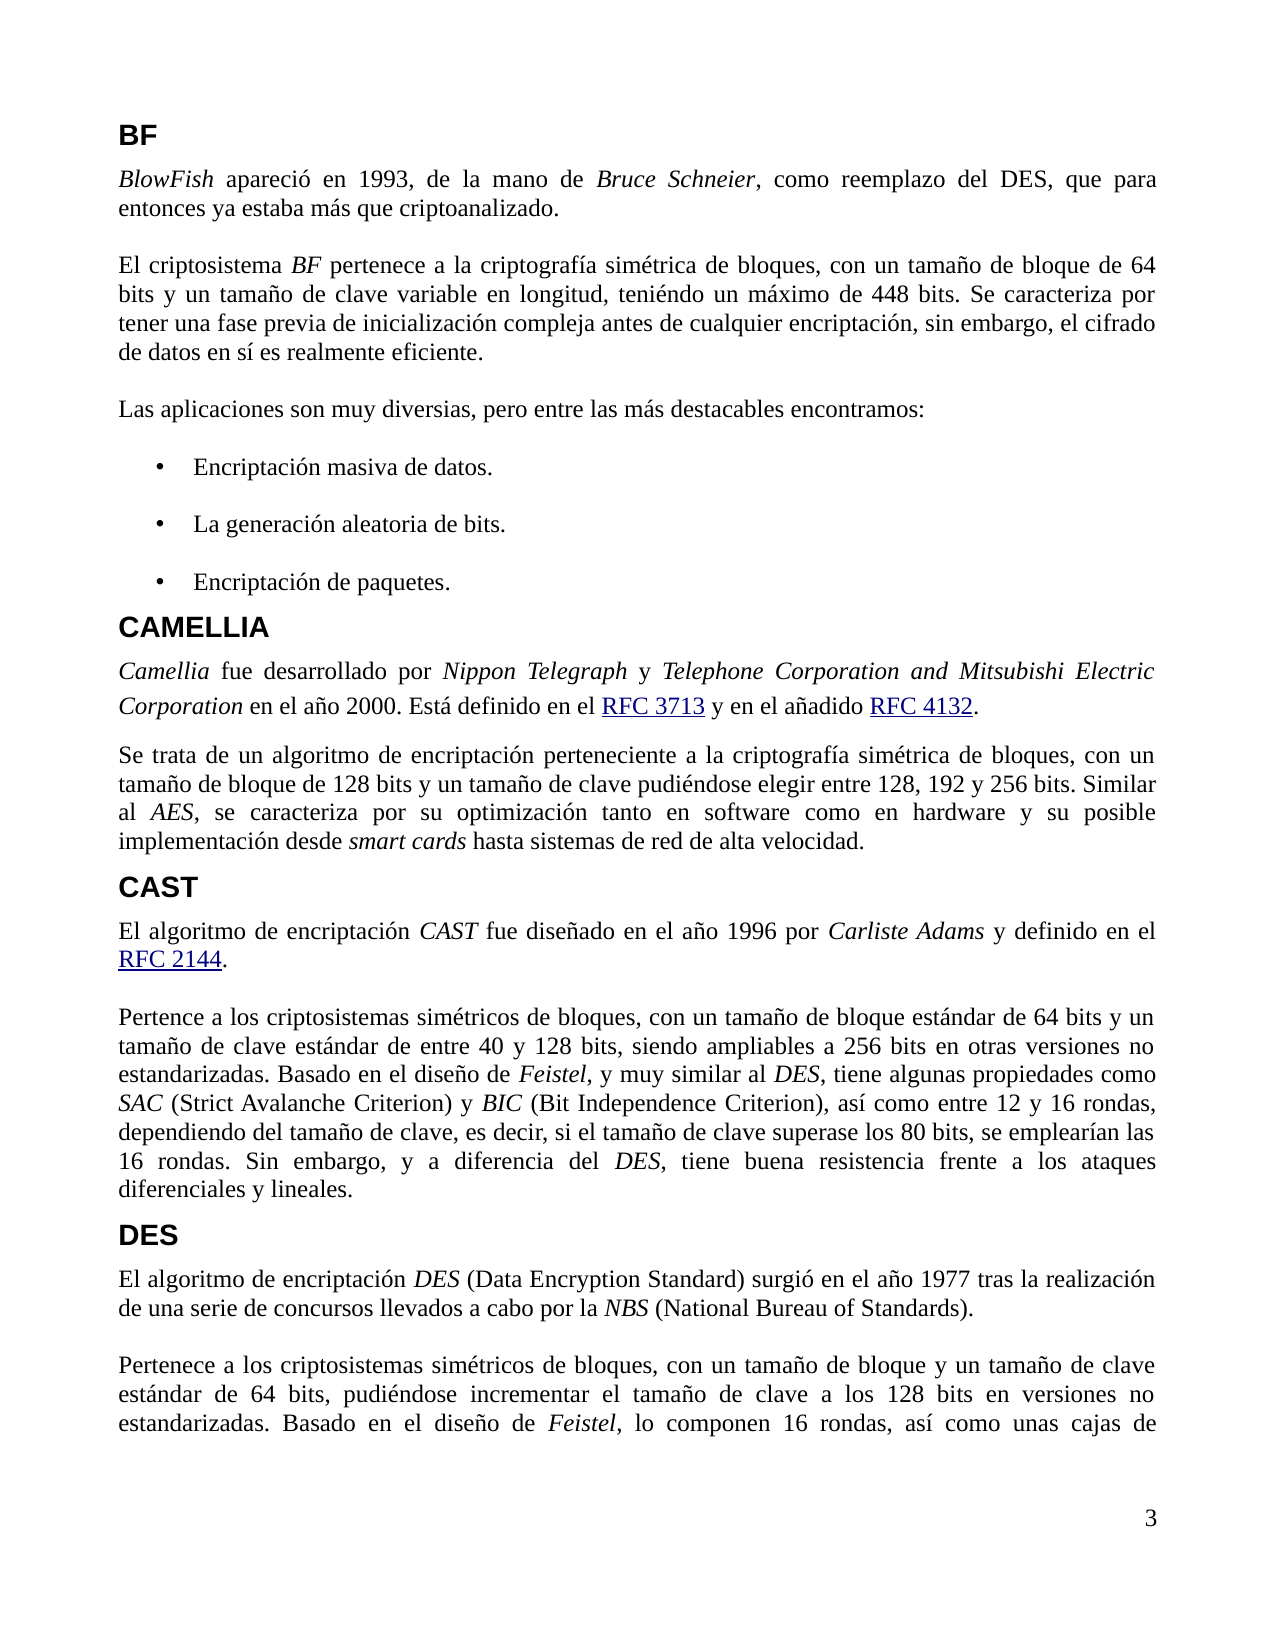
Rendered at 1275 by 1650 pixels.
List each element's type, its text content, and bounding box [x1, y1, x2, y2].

subtitle BF [118, 118, 1157, 152]
text El algoritmo de encriptación DES (Data Encryption Standard) surgió en el año 1977 tras la realización de una serie de concursos llevados a cabo por la NBS (National Bureau of Standards). [118, 1264, 1157, 1322]
list Encriptación masiva de datos. [156, 452, 1157, 481]
subtitle CAMELLIA [118, 610, 1157, 644]
subtitle CAST [118, 869, 1157, 903]
subtitle DES [118, 1218, 1157, 1252]
text El algoritmo de encriptación CAST fue diseñado en el año 1996 por Carliste Adams y definido en el RFC 2144. [118, 916, 1157, 973]
text Las aplicaciones son muy diversias, pero entre las más destacables encontramos: [118, 394, 1157, 423]
text Se trata de un algoritmo de encriptación perteneciente a la criptografía simétrica de bloques, con un tamaño de bloque de 128 bits y un tamaño de clave pudiéndose elegir entre 128, 192 y 256 bits. Similar al AES, se caracteriza por su optimización tanto en software como en hardware y su posible implementación desde smart cards hasta sistemas de red de alta velocidad. [118, 740, 1157, 855]
list Encriptación de paquetes. [156, 567, 1157, 596]
text Camellia fue desarrollado por Nippon Telegraph y Telephone Corporation and Mitsubishi Electric Corporation en el año 2000. Está definido en el RFC 3713 y en el añadido RFC 4132. [118, 656, 1157, 720]
text Pertence a los criptosistemas simétricos de bloques, con un tamaño de bloque estándar de 64 bits y un tamaño de clave estándar de entre 40 y 128 bits, siendo ampliables a 256 bits en otras versiones no estandarizadas. Basado en el diseño de Feistel, y muy similar al DES, tiene algunas propiedades como SAC (Strict Avalanche Criterion) y BIC (Bit Independence Criterion), así como entre 12 y 16 rondas, dependiendo del tamaño de clave, es decir, si el tamaño de clave superase los 80 bits, se emplearían las 16 rondas. Sin embargo, y a diferencia del DES, tiene buena resistencia frente a los ataques diferenciales y lineales. [118, 1002, 1157, 1203]
list La generación aleatoria de bits. [156, 509, 1157, 538]
text El criptosistema BF pertenece a la criptografía simétrica de bloques, con un tamaño de bloque de 64 bits y un tamaño de clave variable en longitud, teniéndo un máximo de 448 bits. Se caracteriza por tener una fase previa de inicialización compleja antes de cualquier encriptación, sin embargo, el cifrado de datos en sí es realmente eficiente. [118, 251, 1157, 366]
text BlowFish apareció en 1993, de la mano de Bruce Schneier, como reemplazo del DES, que para entonces ya estaba más que criptoanalizado. [118, 164, 1157, 222]
text Pertenece a los criptosistemas simétricos de bloques, con un tamaño de bloque y un tamaño de clave estándar de 64 bits, pudiéndose incrementar el tamaño de clave a los 128 bits en versiones no estandarizadas. Basado en el diseño de Feistel, lo componen 16 rondas, así como unas cajas de [118, 1350, 1157, 1437]
